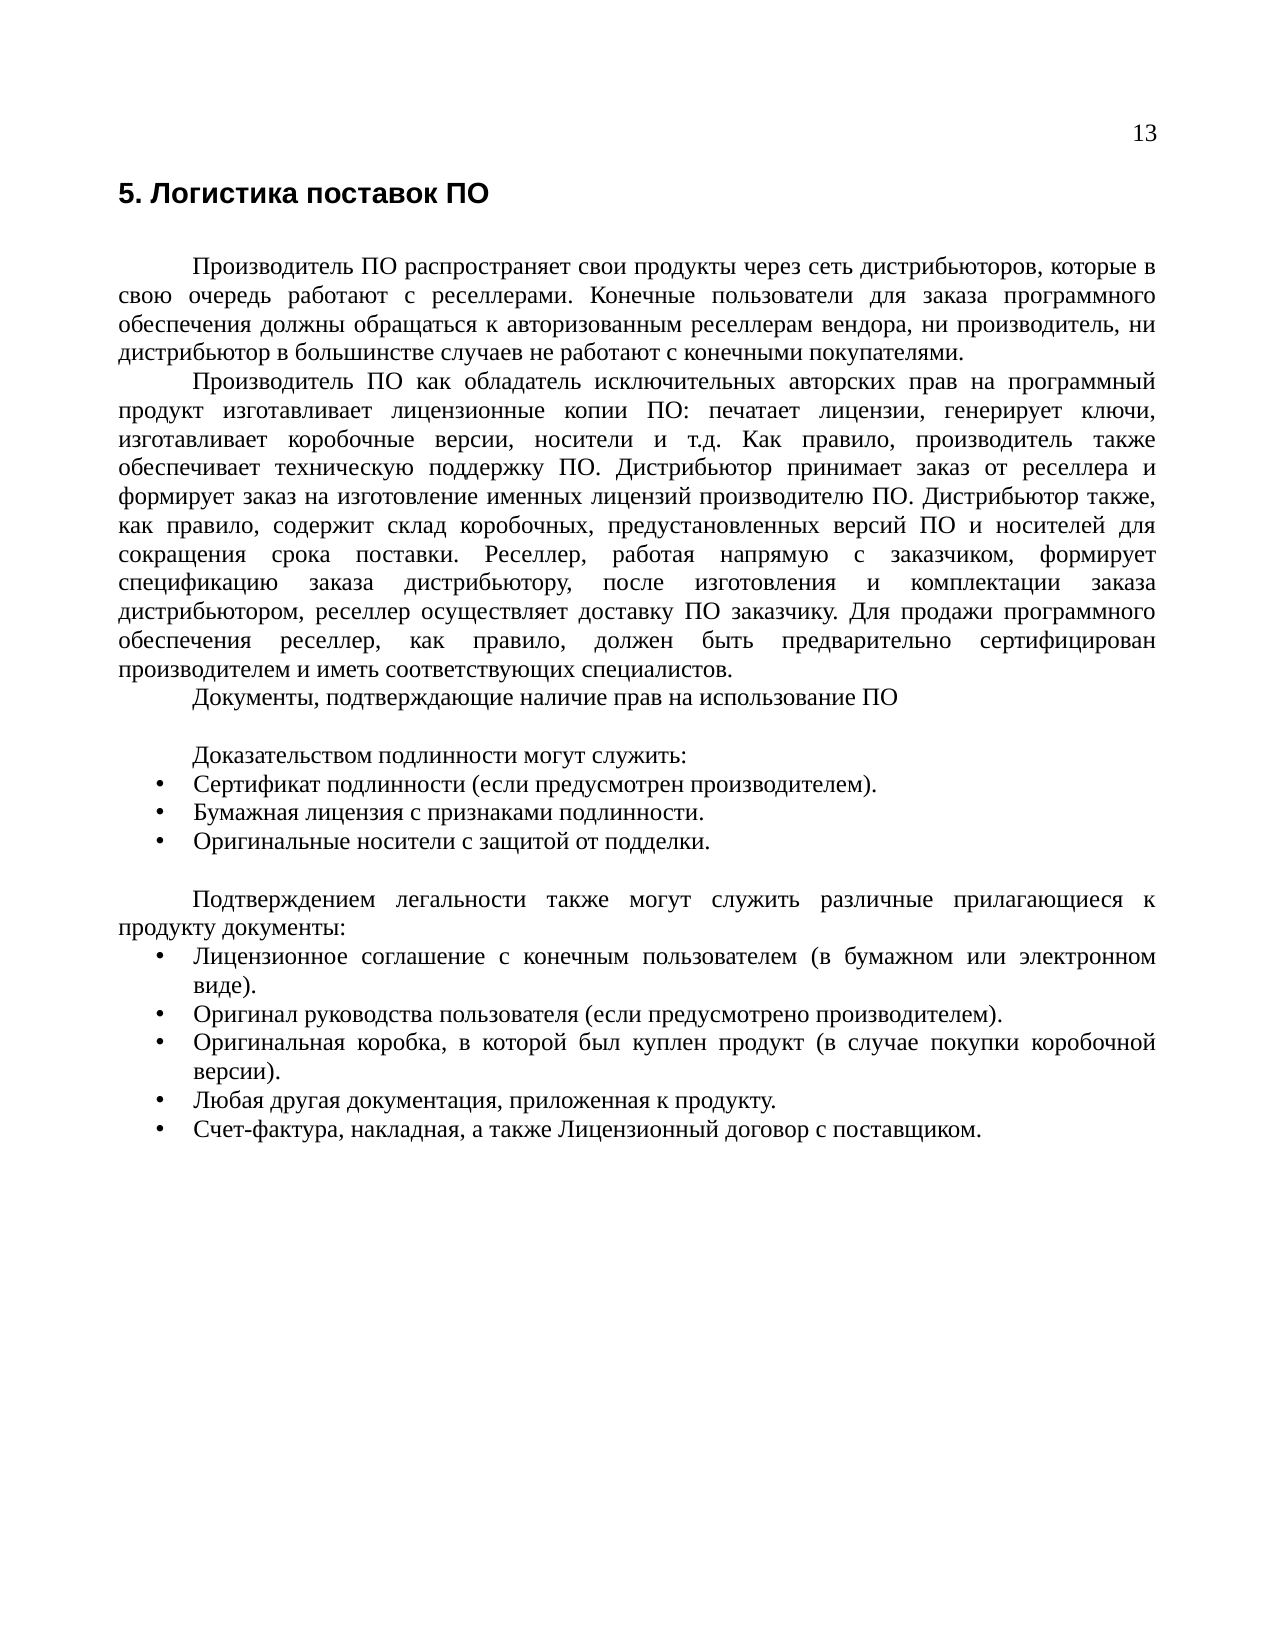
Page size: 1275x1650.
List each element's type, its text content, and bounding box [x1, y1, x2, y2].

text Подтверждением легальности также могут служить различные прилагающиеся к продукту документы: [118, 884, 1157, 941]
list Сертификат подлинности (если предусмотрен производителем). [156, 769, 1157, 797]
text Документы, подтверждающие наличие прав на использование ПО [118, 682, 1157, 711]
list Оригинал руководства пользователя (если предусмотрено производителем). [156, 999, 1157, 1027]
subtitle 5. Логистика поставок ПО [118, 176, 1157, 210]
text Производитель ПО как обладатель исключительных авторских прав на программный продукт изготавливает лицензионные копии ПО: печатает лицензии, генерирует ключи, изготавливает коробочные версии, носители и т.д. Как правило, производитель также обеспечивает техническую поддержку ПО. Дистрибьютор принимает заказ от реселлера и формирует заказ на изготовление именных лицензий производителю ПО. Дистрибьютор также, как правило, содержит склад коробочных, предустановленных версий ПО и носителей для сокращения срока поставки. Реселлер, работая напрямую с заказчиком, формирует спецификацию заказа дистрибьютору, после изготовления и комплектации заказа дистрибьютором, реселлер осуществляет доставку ПО заказчику. Для продажи программного обеспечения реселлер, как правило, должен быть предварительно сертифицирован производителем и иметь соответствующих специалистов. [118, 366, 1157, 682]
list Любая другая документация, приложенная к продукту. [156, 1085, 1157, 1114]
list Оригинальные носители с защитой от подделки. [156, 826, 1157, 855]
text Производитель ПО распространяет свои продукты через сеть дистрибьюторов, которые в свою очередь работают с реселлерами. Конечные пользователи для заказа программного обеспечения должны обращаться к авторизованным реселлерам вендора, ни производитель, ни дистрибьютор в большинстве случаев не работают с конечными покупателями. [118, 251, 1157, 366]
list Бумажная лицензия с признаками подлинности. [156, 797, 1157, 826]
text Доказательством подлинности могут служить: [118, 740, 1157, 769]
list Счет-фактура, накладная, а также Лицензионный договор с поставщиком. [156, 1114, 1157, 1142]
list Лицензионное соглашение с конечным пользователем (в бумажном или электронном виде). [156, 941, 1157, 999]
list Оригинальная коробка, в которой был куплен продукт (в случае покупки коробочной версии). [156, 1027, 1157, 1085]
